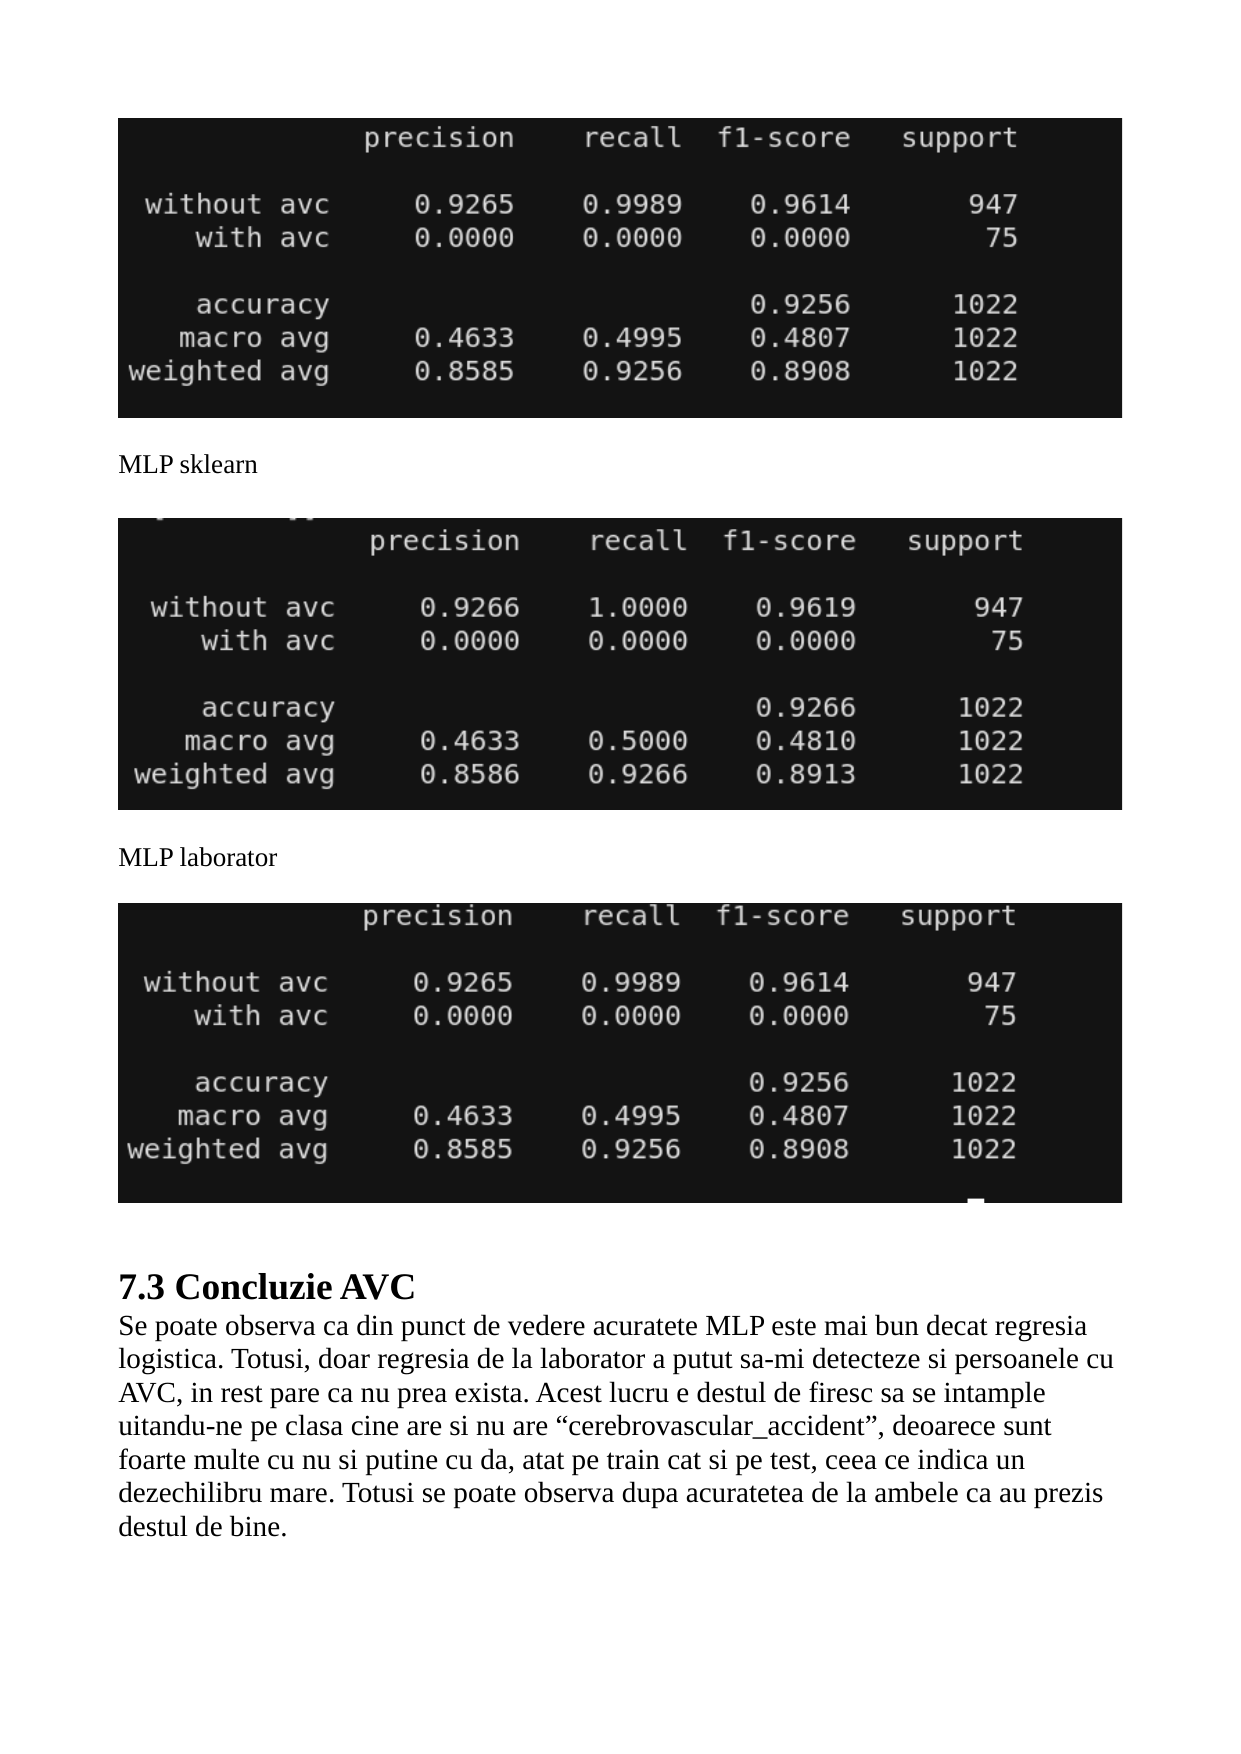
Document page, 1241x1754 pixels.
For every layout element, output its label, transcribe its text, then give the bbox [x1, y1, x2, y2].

text MLP sklearn [118, 448, 1122, 479]
picture [118, 903, 1123, 1203]
text MLP laborator [118, 841, 1122, 872]
picture [118, 118, 1123, 418]
picture [118, 518, 1123, 810]
text Se poate observa ca din punct de vedere acuratete MLP este mai bun decat regresia logistica. Totusi, doar regresia de la laborator a putut sa-mi detecteze si persoanele cu AVC, in rest pare ca nu prea exista. Acest lucru e destul de firesc sa se intample uitandu-ne pe clasa cine are si nu are “cerebrovascular_accident”, deoarece sunt foarte multe cu nu si putine cu da, atat pe train cat si pe test, ceea ce indica un dezechilibru mare. Totusi se poate observa dupa acuratetea de la ambele ca au prezis destul de bine. [118, 1308, 1122, 1542]
text 7.3 Concluzie AVC [118, 1264, 1122, 1308]
